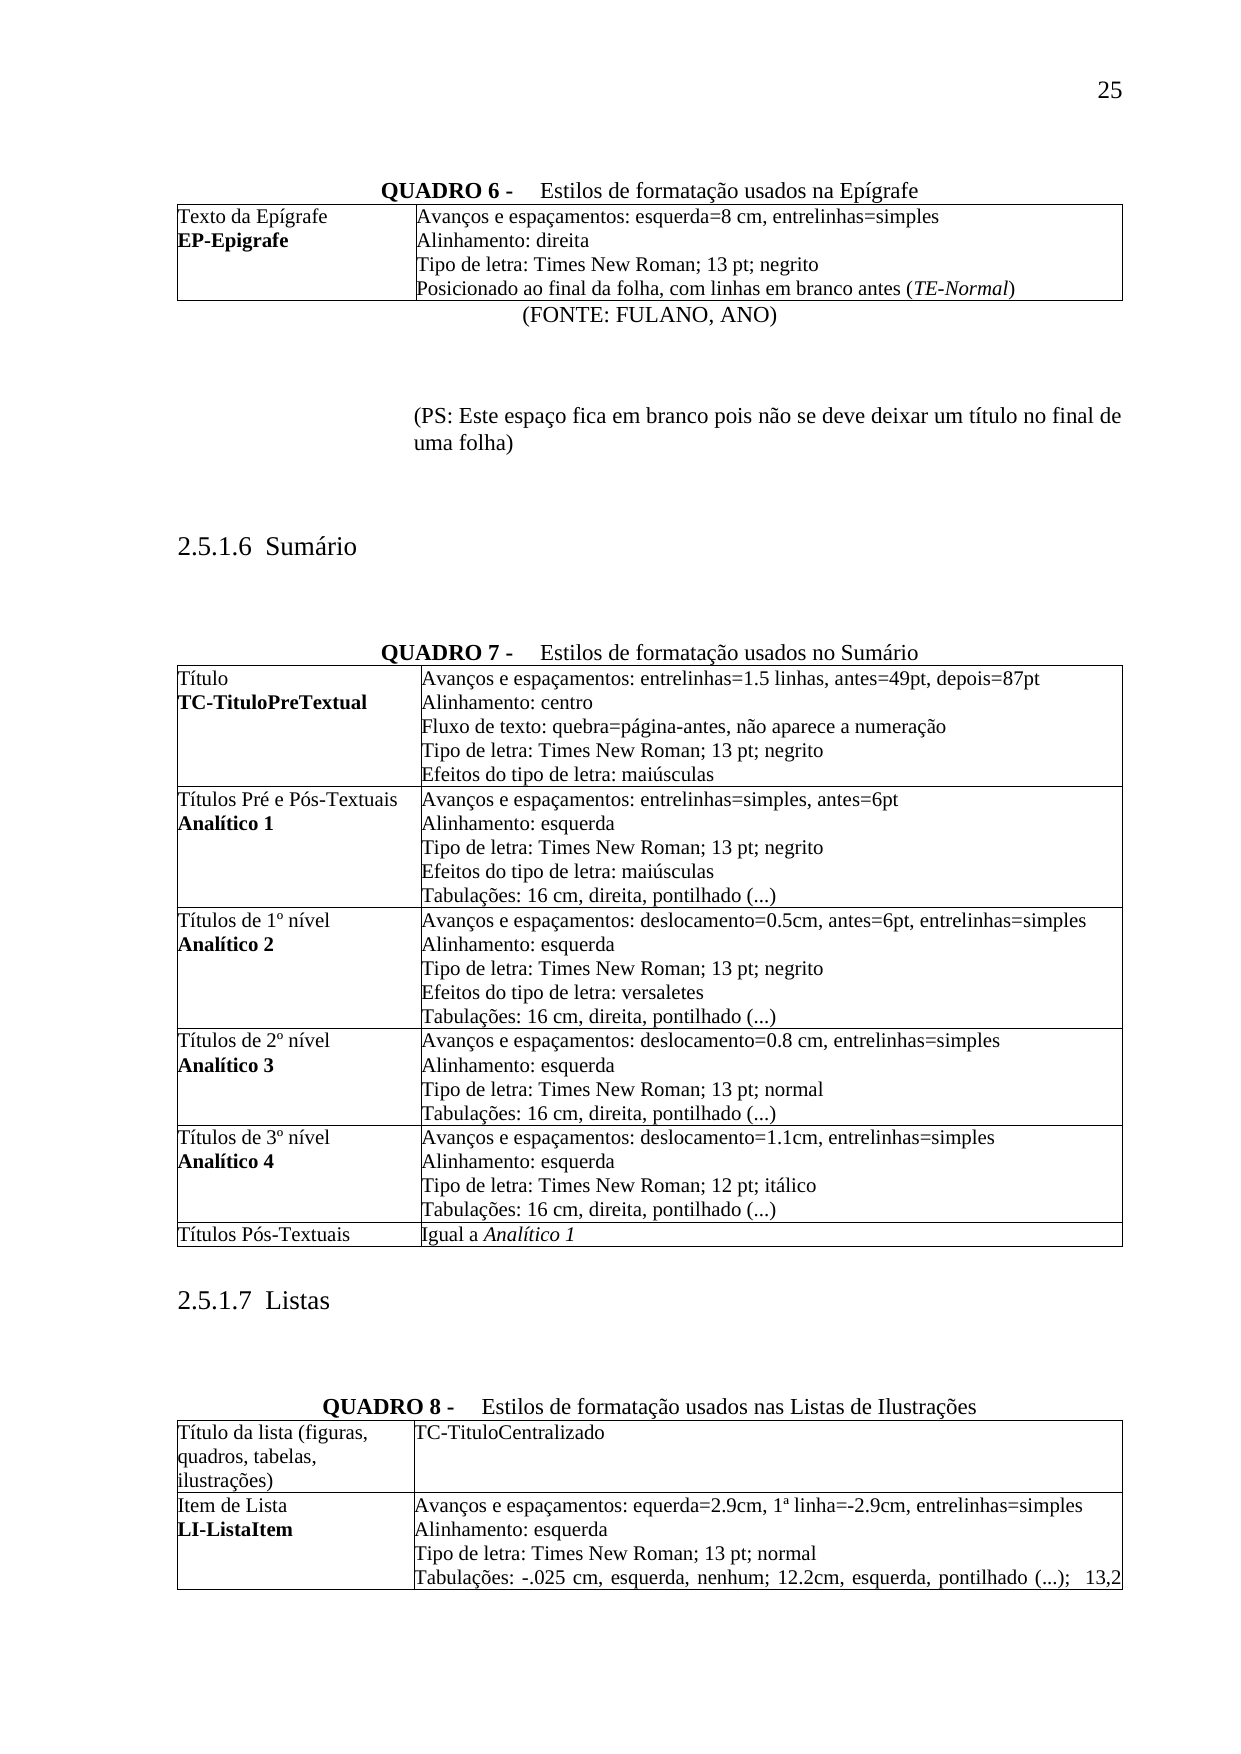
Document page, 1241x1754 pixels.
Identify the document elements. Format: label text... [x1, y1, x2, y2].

table_cell Avanços e espaçamentos: entrelinhas=simples, antes=6pt Alinhamento: esquerda Tipo de letra: Times New Roman; 13 pt; negrito Efeitos do tipo de letra: maiúsculas Tabulações: 16 cm, direita, pontilhado (...) [422, 787, 1122, 907]
table_cell Títulos de 1º nível Analítico 2 [178, 908, 421, 1028]
list Estilos de formatação usados nas Listas de Ilustrações [177, 1393, 1122, 1419]
table_cell Títulos de 2º nível Analítico 3 [178, 1029, 421, 1125]
table_header Título da lista (figuras, quadros, tabelas, ilustrações) [178, 1421, 414, 1492]
table_cell Avanços e espaçamentos: deslocamento=0.5cm, antes=6pt, entrelinhas=simples Alinhamento: esquerda Tipo de letra: Times New Roman; 13 pt; negrito Efeitos do tipo de letra: versaletes Tabulações: 16 cm, direita, pontilhado (...) [422, 908, 1122, 1028]
table_header TC-TituloCentralizado [415, 1421, 1122, 1492]
list Estilos de formatação usados no Sumário [177, 639, 1122, 665]
table_cell Avanços e espaçamentos: deslocamento=0.8 cm, entrelinhas=simples Alinhamento: esquerda Tipo de letra: Times New Roman; 13 pt; normal Tabulações: 16 cm, direita, pontilhado (...) [422, 1029, 1122, 1125]
text (PS: Este espaço fica em branco pois não se deve deixar um título no final de uma folha) [413, 402, 1122, 455]
table_cell Igual a Analítico 1 [422, 1223, 1122, 1246]
table_header Texto da Epígrafe EP-Epigrafe [178, 205, 416, 300]
text (FONTE: FULANO, ANO) [177, 301, 1122, 327]
table_header Avanços e espaçamentos: esquerda=8 cm, entrelinhas=simples Alinhamento: direita Tipo de letra: Times New Roman; 13 pt; negrito Posicionado ao final da folha, com linhas em branco antes (TE-Normal) [417, 205, 1122, 300]
subtitle Sumário [177, 530, 1122, 561]
table_cell Avanços e espaçamentos: equerda=2.9cm, 1ª linha=-2.9cm, entrelinhas=simples Alinhamento: esquerda Tipo de letra: Times New Roman; 13 pt; normal Tabulações: -.025 cm, esquerda, nenhum; 12.2cm, esquerda, pontilhado (...); 13,2 [415, 1493, 1122, 1589]
table_cell Item de Lista LI-ListaItem [178, 1493, 414, 1589]
table_cell Avanços e espaçamentos: deslocamento=1.1cm, entrelinhas=simples Alinhamento: esquerda Tipo de letra: Times New Roman; 12 pt; itálico Tabulações: 16 cm, direita, pontilhado (...) [422, 1126, 1122, 1221]
table_header Título TC-TituloPreTextual [178, 666, 421, 786]
table_cell Títulos de 3º nível Analítico 4 [178, 1126, 421, 1221]
table_header Avanços e espaçamentos: entrelinhas=1.5 linhas, antes=49pt, depois=87pt Alinhamento: centro Fluxo de texto: quebra=página-antes, não aparece a numeração Tipo de letra: Times New Roman; 13 pt; negrito Efeitos do tipo de letra: maiúsculas [422, 666, 1122, 786]
subtitle Listas [177, 1284, 1122, 1315]
table_cell Títulos Pré e Pós-Textuais Analítico 1 [178, 787, 421, 907]
list Estilos de formatação usados na Epígrafe [177, 177, 1122, 203]
table_cell Títulos Pós-Textuais [178, 1223, 421, 1246]
